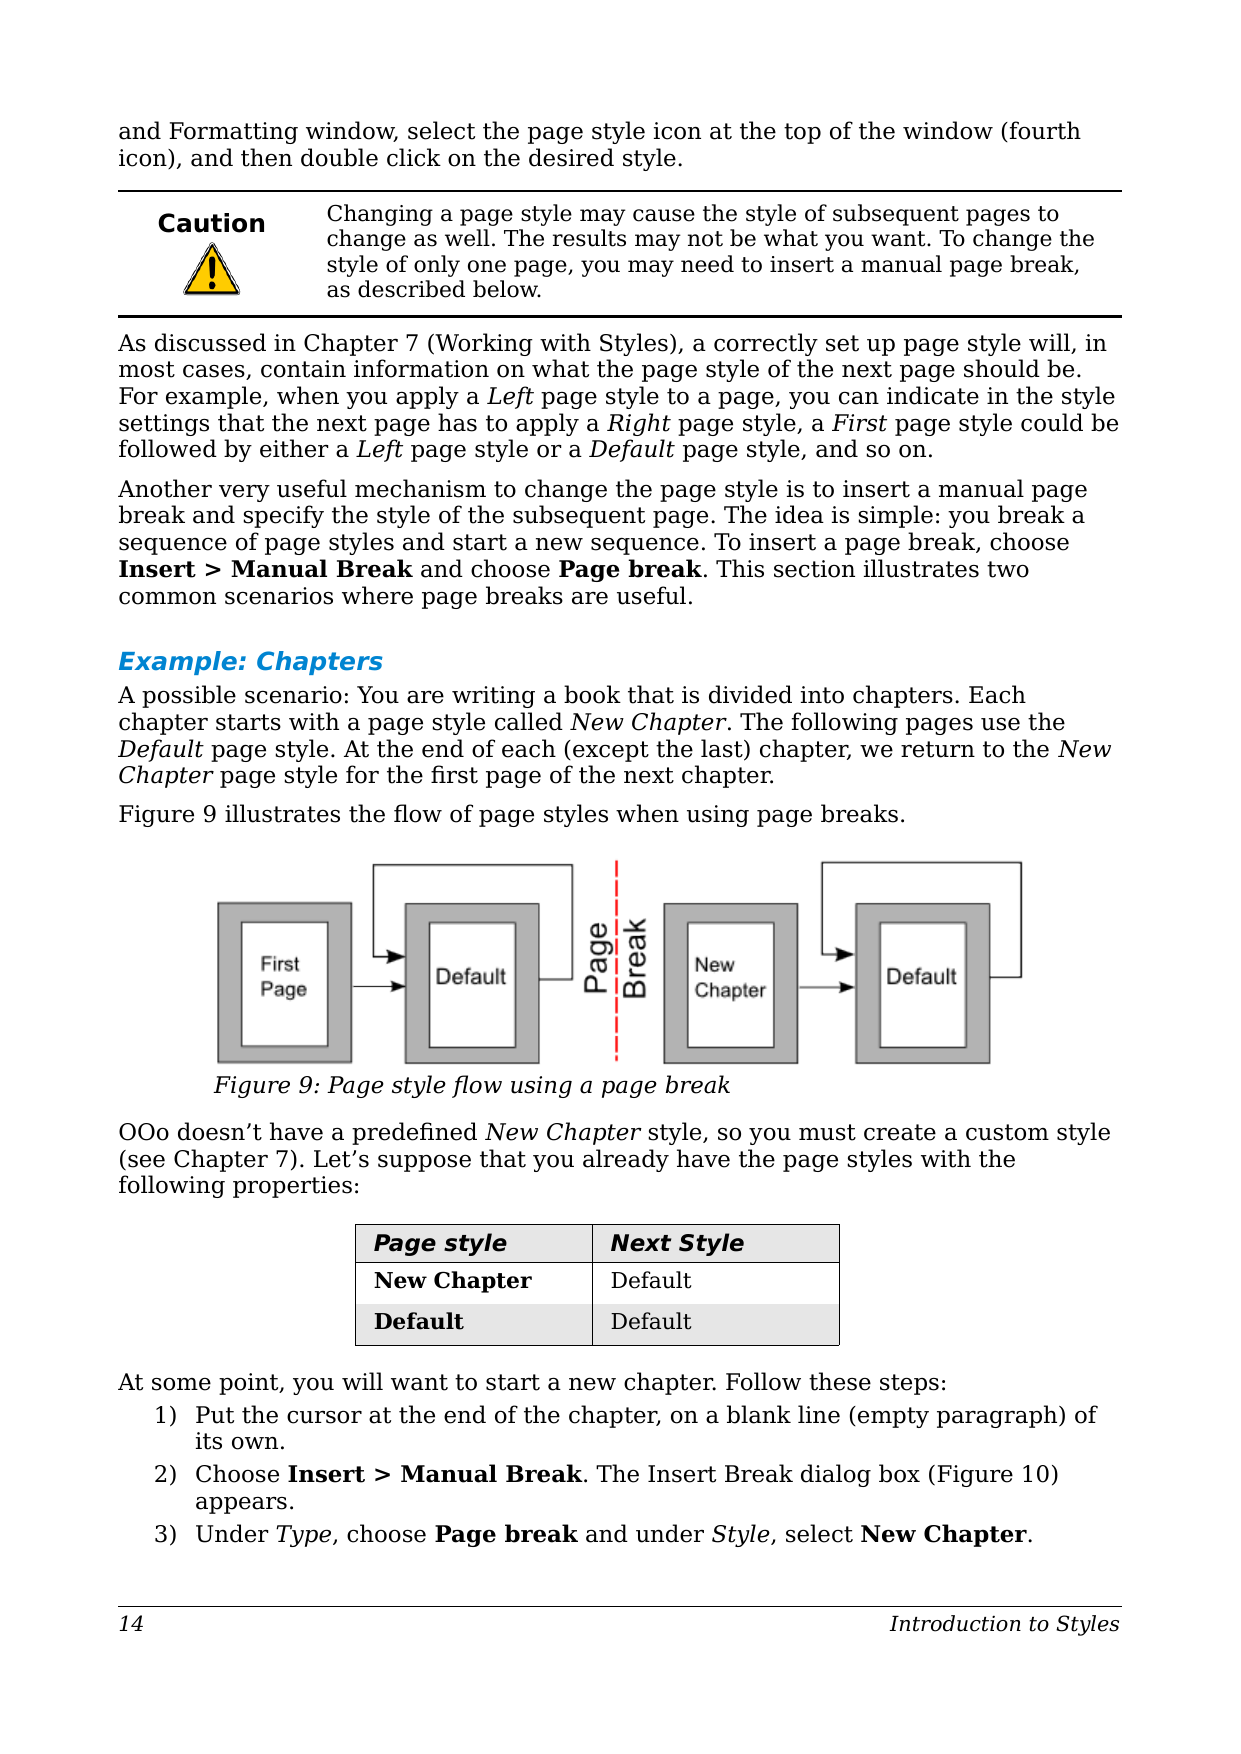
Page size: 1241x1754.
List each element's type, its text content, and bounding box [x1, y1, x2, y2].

table_cell Default [593, 1263, 839, 1304]
table_header Caution [118, 192, 305, 315]
subtitle Example: Chapters [118, 647, 1122, 676]
text and Formatting window, select the page style icon at the top of the window (fourth icon), and then double click on the desired style. [118, 118, 1122, 171]
text Another very useful mechanism to change the page style is to insert a manual page break and specify the style of the subsequent page. The idea is simple: you break a sequence of page styles and start a new sequence. To insert a page break, choose Insert > Manual Break and choose Page break. This section illustrates two common scenarios where page breaks are useful. [118, 476, 1122, 609]
list Put the cursor at the end of the chapter, on a blank line (empty paragraph) of its own. [177, 1402, 1122, 1455]
picture [213, 853, 1027, 1072]
picture [179, 238, 244, 299]
list Choose Insert > Manual Break. The Insert Break dialog box (Figure 10) appears. [177, 1461, 1122, 1515]
table_header Next Style [593, 1225, 839, 1262]
text Figure 9: Page style flow using a page break [214, 1072, 1026, 1099]
table_cell Default [356, 1304, 592, 1345]
table_header Page style [356, 1225, 592, 1262]
text OOo doesn’t have a predefined New Chapter style, so you must create a custom style (see Chapter 7). Let’s suppose that you already have the page styles with the following properties: [118, 1119, 1122, 1199]
text As discussed in Chapter 7 (Working with Styles), a correctly set up page style will, in most cases, contain information on what the page style of the next page should be. For example, when you apply a Left page style to a page, you can indicate in the style settings that the next page has to apply a Right page style, a First page style could be followed by either a Left page style or a Default page style, and so on. [118, 330, 1122, 463]
list At some point, you will want to start a new chapter. Follow these steps: [118, 1369, 1122, 1395]
text Figure 9 illustrates the flow of page styles when using page breaks. [118, 802, 1122, 828]
table_cell New Chapter [356, 1263, 592, 1304]
table_header Changing a page style may cause the style of subsequent pages to change as well. The results may not be what you want. To change the style of only one page, you may need to insert a manual page break, as described below. [305, 192, 1122, 315]
text A possible scenario: You are writing a book that is divided into chapters. Each chapter starts with a page style called New Chapter. The following pages use the Default page style. At the end of each (except the last) chapter, we return to the New Chapter page style for the first page of the next chapter. [118, 682, 1122, 789]
list Under Type, choose Page break and under Style, select New Chapter. [177, 1521, 1122, 1548]
table_cell Default [593, 1304, 839, 1345]
